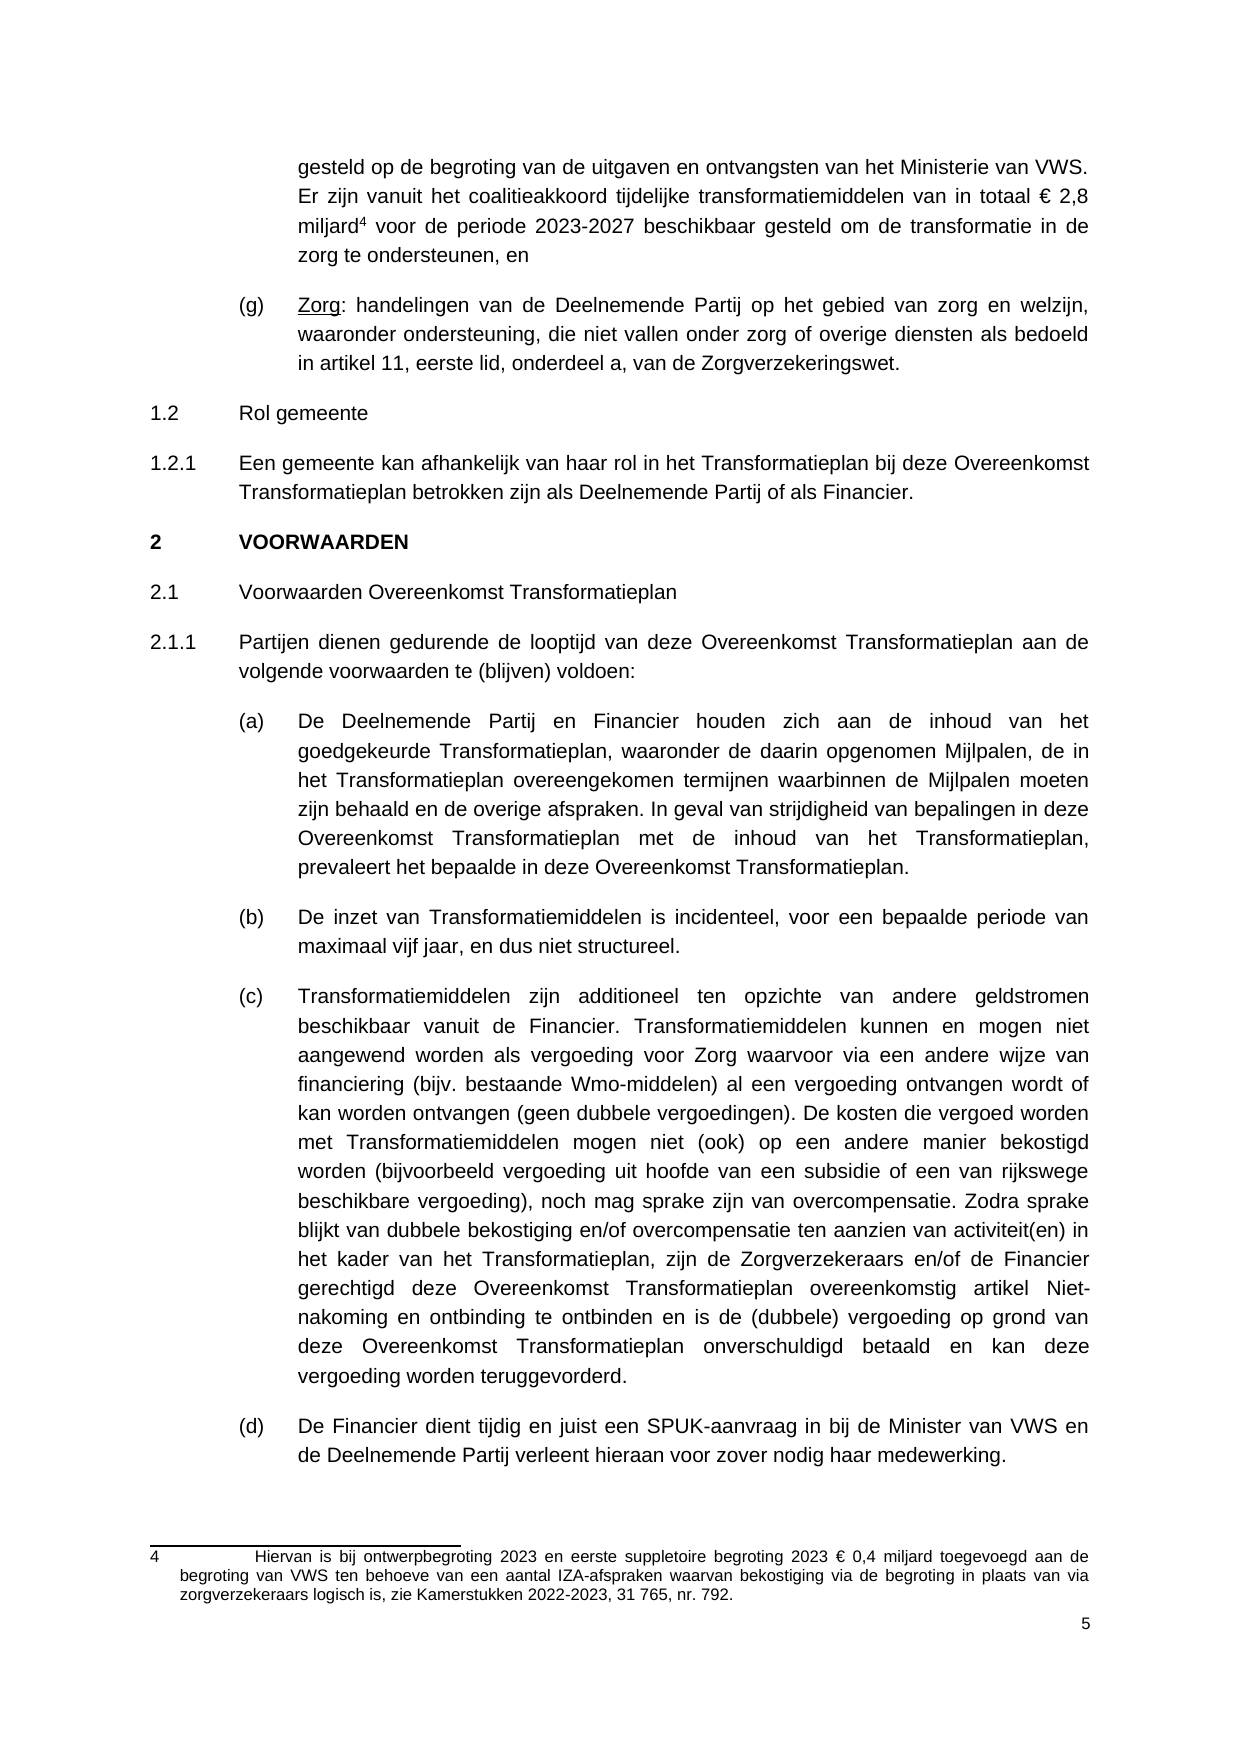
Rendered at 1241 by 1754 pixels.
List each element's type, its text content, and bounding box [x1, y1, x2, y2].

list Zorg: handelingen van de Deelnemende Partij op het gebied van zorg en welzijn, waaronder ondersteuning, die niet vallen onder zorg of overige diensten als bedoeld in artikel 11, eerste lid, onderdeel a, van de Zorgverzekeringswet. [239, 287, 1090, 375]
subtitle VOORWAARDEN [150, 525, 1090, 554]
list Transformatiemiddelen zijn additioneel ten opzichte van andere geldstromen beschikbaar vanuit de Financier. Transformatiemiddelen kunnen en mogen niet aangewend worden als vergoeding voor Zorg waarvoor via een andere wijze van financiering (bijv. bestaande Wmo-middelen) al een vergoeding ontvangen wordt of kan worden ontvangen (geen dubbele vergoedingen). De kosten die vergoed worden met Transformatiemiddelen mogen niet (ook) op een andere manier bekostigd worden (bijvoorbeeld vergoeding uit hoofde van een subsidie of een van rijkswege beschikbare vergoeding), noch mag sprake zijn van overcompensatie. Zodra sprake blijkt van dubbele bekostiging en/of overcompensatie ten aanzien van activiteit(en) in het kader van het Transformatieplan, zijn de Zorgverzekeraars en/of de Financier gerechtigd deze Overeenkomst Transformatieplan overeenkomstig artikel 4.2 te ontbinden en is de (dubbele) vergoeding op grond van deze Overeenkomst Transformatieplan onverschuldigd betaald en kan deze vergoeding worden teruggevorderd. [239, 979, 1090, 1387]
subtitle Rol gemeente [150, 396, 1090, 425]
list De inzet van Transformatiemiddelen is incidenteel, voor een bepaalde periode van maximaal vijf jaar, en dus niet structureel. [239, 900, 1090, 958]
subtitle Een gemeente kan afhankelijk van haar rol in het Transformatieplan bij deze Overeenkomst Transformatieplan betrokken zijn als Deelnemende Partij of als Financier. [150, 446, 1090, 504]
list De Financier dient tijdig en juist een SPUK-aanvraag in bij de Minister van VWS en de Deelnemende Partij verleent hieraan voor zover nodig haar medewerking. [239, 1408, 1090, 1467]
subtitle Partijen dienen gedurende de looptijd van deze Overeenkomst Transformatieplan aan de volgende voorwaarden te (blijven) voldoen: [150, 625, 1090, 683]
list De Deelnemende Partij en Financier houden zich aan de inhoud van het goedgekeurde Transformatieplan, waaronder de daarin opgenomen Mijlpalen, de in het Transformatieplan overeengekomen termijnen waarbinnen de Mijlpalen moeten zijn behaald en de overige afspraken. In geval van strijdigheid van bepalingen in deze Overeenkomst Transformatieplan met de inhoud van het Transformatieplan, prevaleert het bepaalde in deze Overeenkomst Transformatieplan. [239, 704, 1090, 879]
list Hiervan is bij ontwerpbegroting 2023 en eerste suppletoire begroting 2023 € 0,4 miljard toegevoegd aan de begroting van VWS ten behoeve van een aantal IZA-afspraken waarvan bekostiging via de begroting in plaats van via zorgverzekeraars logisch is, zie Kamerstukken 2022-2023, 31 765, nr. 792. [150, 1546, 1090, 1604]
list gesteld op de begroting van de uitgaven en ontvangsten van het Ministerie van VWS. Er zijn vanuit het coalitieakkoord tijdelijke transformatiemiddelen van in totaal € 2,8 miljard voor de periode 2023-2027 beschikbaar gesteld om de transformatie in de zorg te ondersteunen, en [239, 150, 1090, 267]
subtitle Voorwaarden Overeenkomst Transformatieplan [150, 575, 1090, 604]
